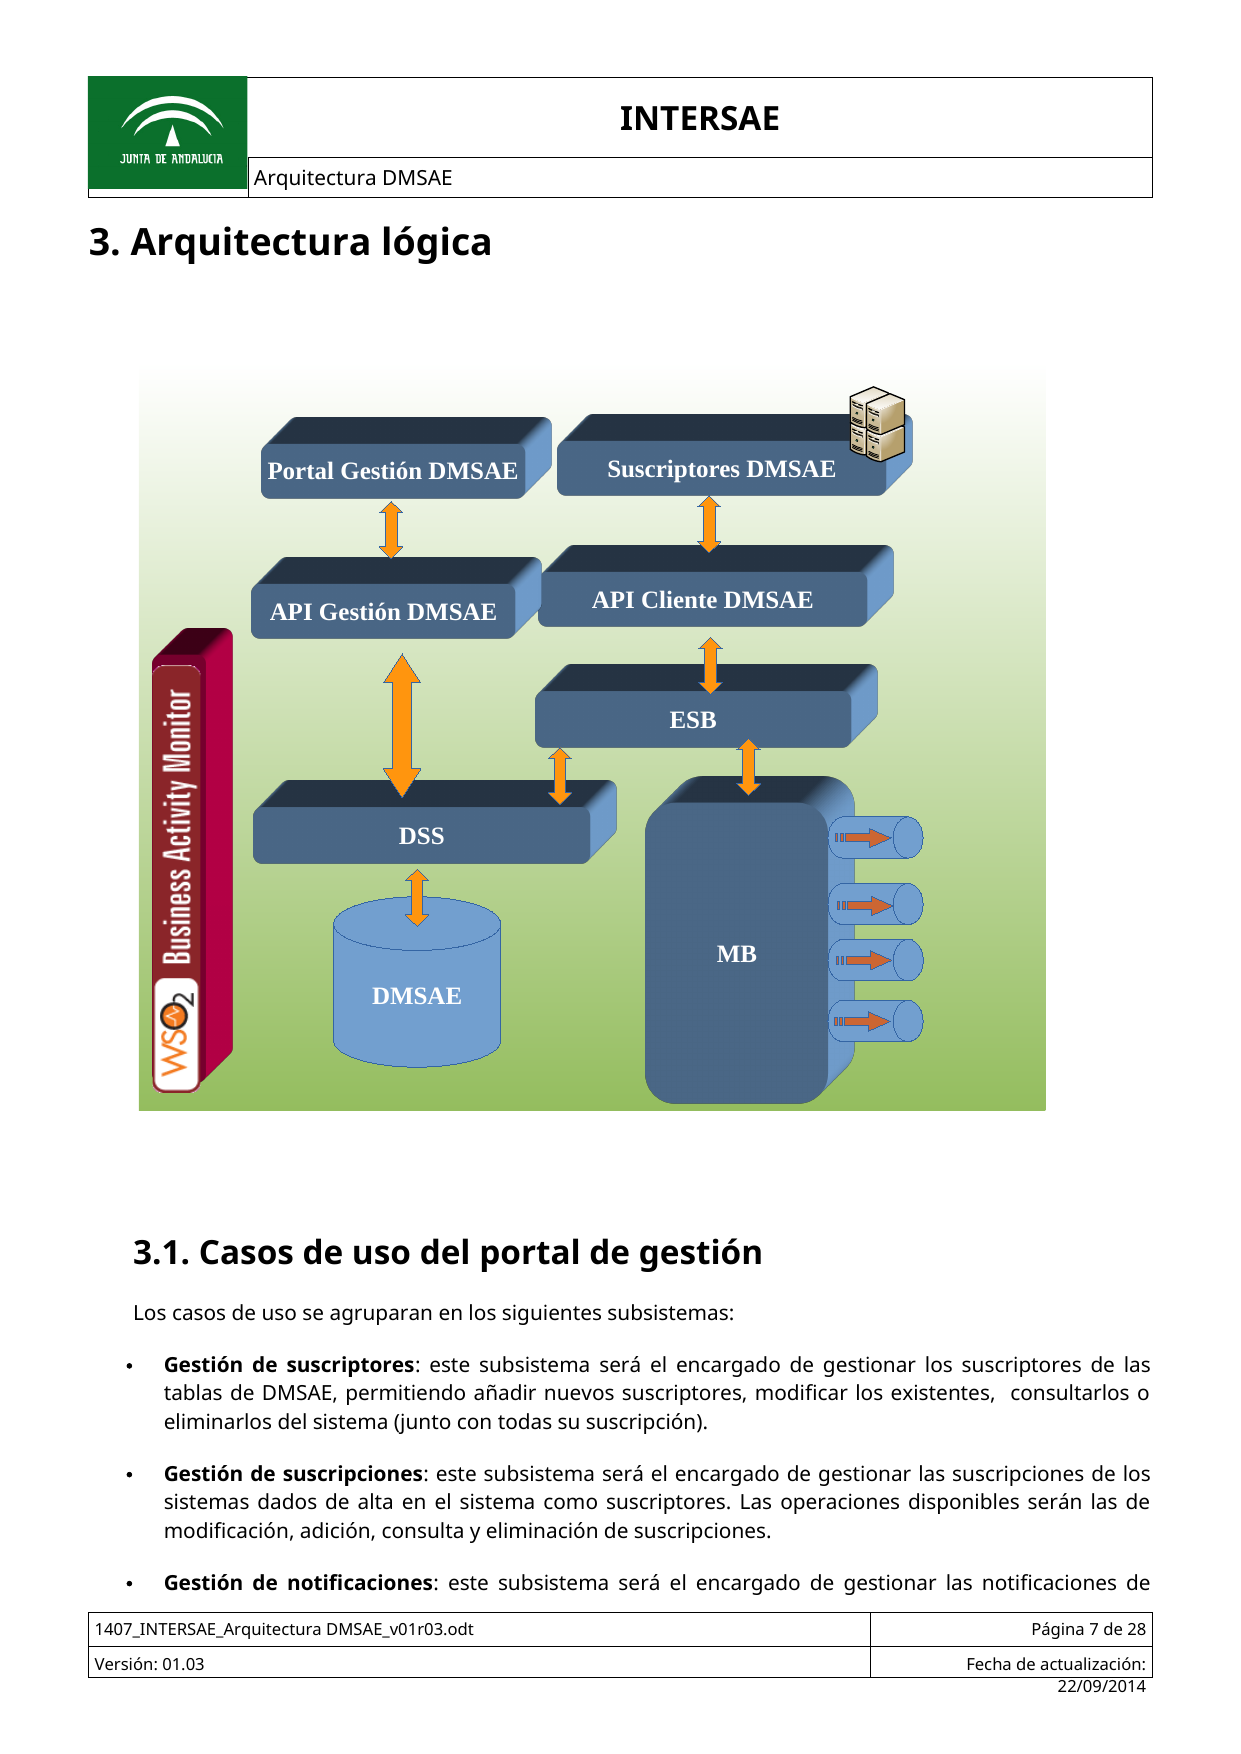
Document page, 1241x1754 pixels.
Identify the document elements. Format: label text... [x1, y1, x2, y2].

list Gestión de notificaciones: este subsistema será el encargado de gestionar las notificaciones de [126, 1568, 1152, 1596]
list Gestión de suscripciones: este subsistema será el encargado de gestionar las suscripciones de los sistemas dados de alta en el sistema como suscriptores. Las operaciones disponibles serán las de modificación, adición, consulta y eliminación de suscripciones. [126, 1459, 1152, 1544]
text Los casos de uso se agruparan en los siguientes subsistemas: [133, 1298, 1152, 1327]
subtitle Casos de uso del portal de gestión [88, 1229, 1152, 1274]
list Gestión de suscriptores: este subsistema será el encargado de gestionar los suscriptores de las tablas de DMSAE, permitiendo añadir nuevos suscriptores, modificar los existentes, consultarlos o eliminarlos del sistema (junto con todas su suscripción). [126, 1350, 1152, 1435]
subtitle Arquitectura lógica [88, 215, 1152, 266]
picture [87, 76, 248, 189]
picture [152, 665, 201, 1093]
